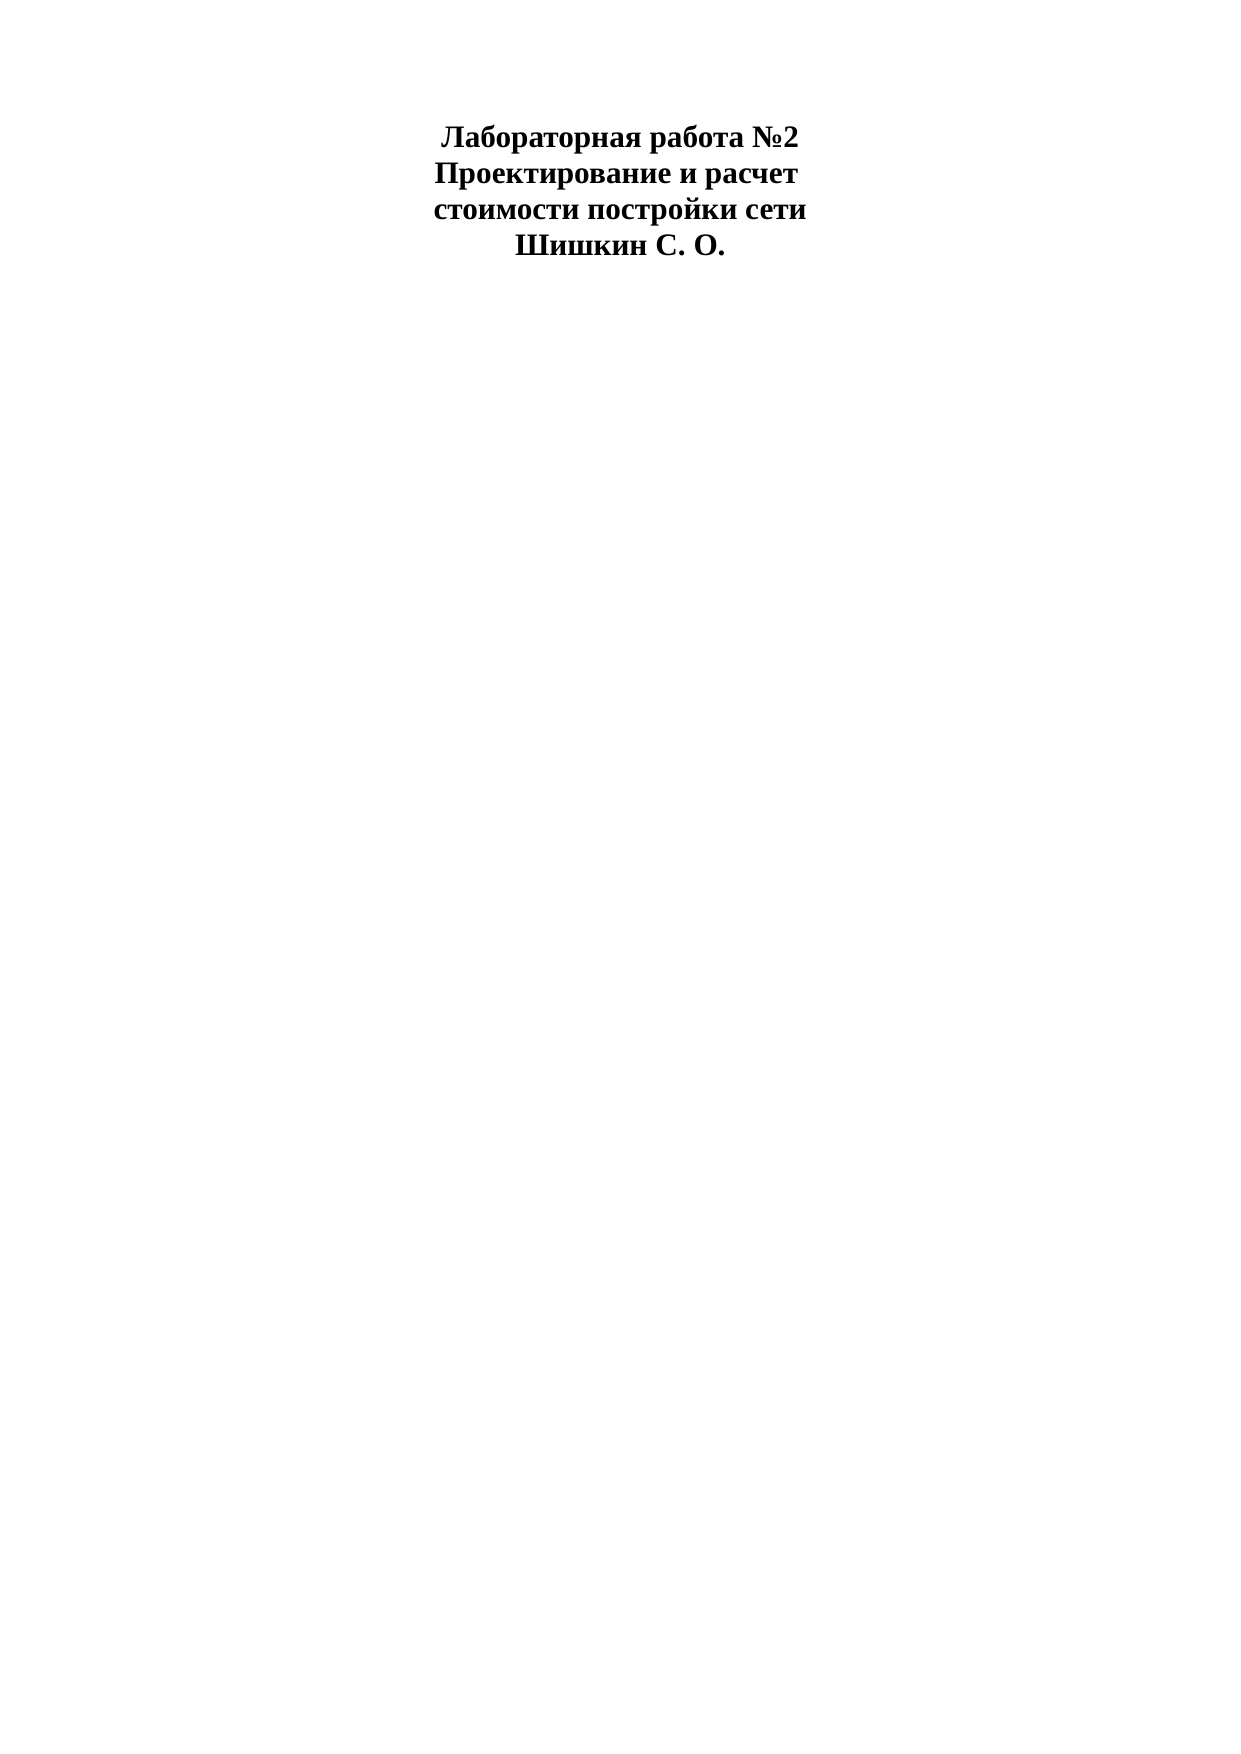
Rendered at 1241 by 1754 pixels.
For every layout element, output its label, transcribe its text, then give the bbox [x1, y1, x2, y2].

text стоимости постройки сети [118, 190, 1122, 226]
text Лабораторная работа №2 [118, 118, 1122, 154]
text Шишкин С. О. [118, 226, 1122, 262]
text Проектирование и расчет [118, 154, 1122, 190]
